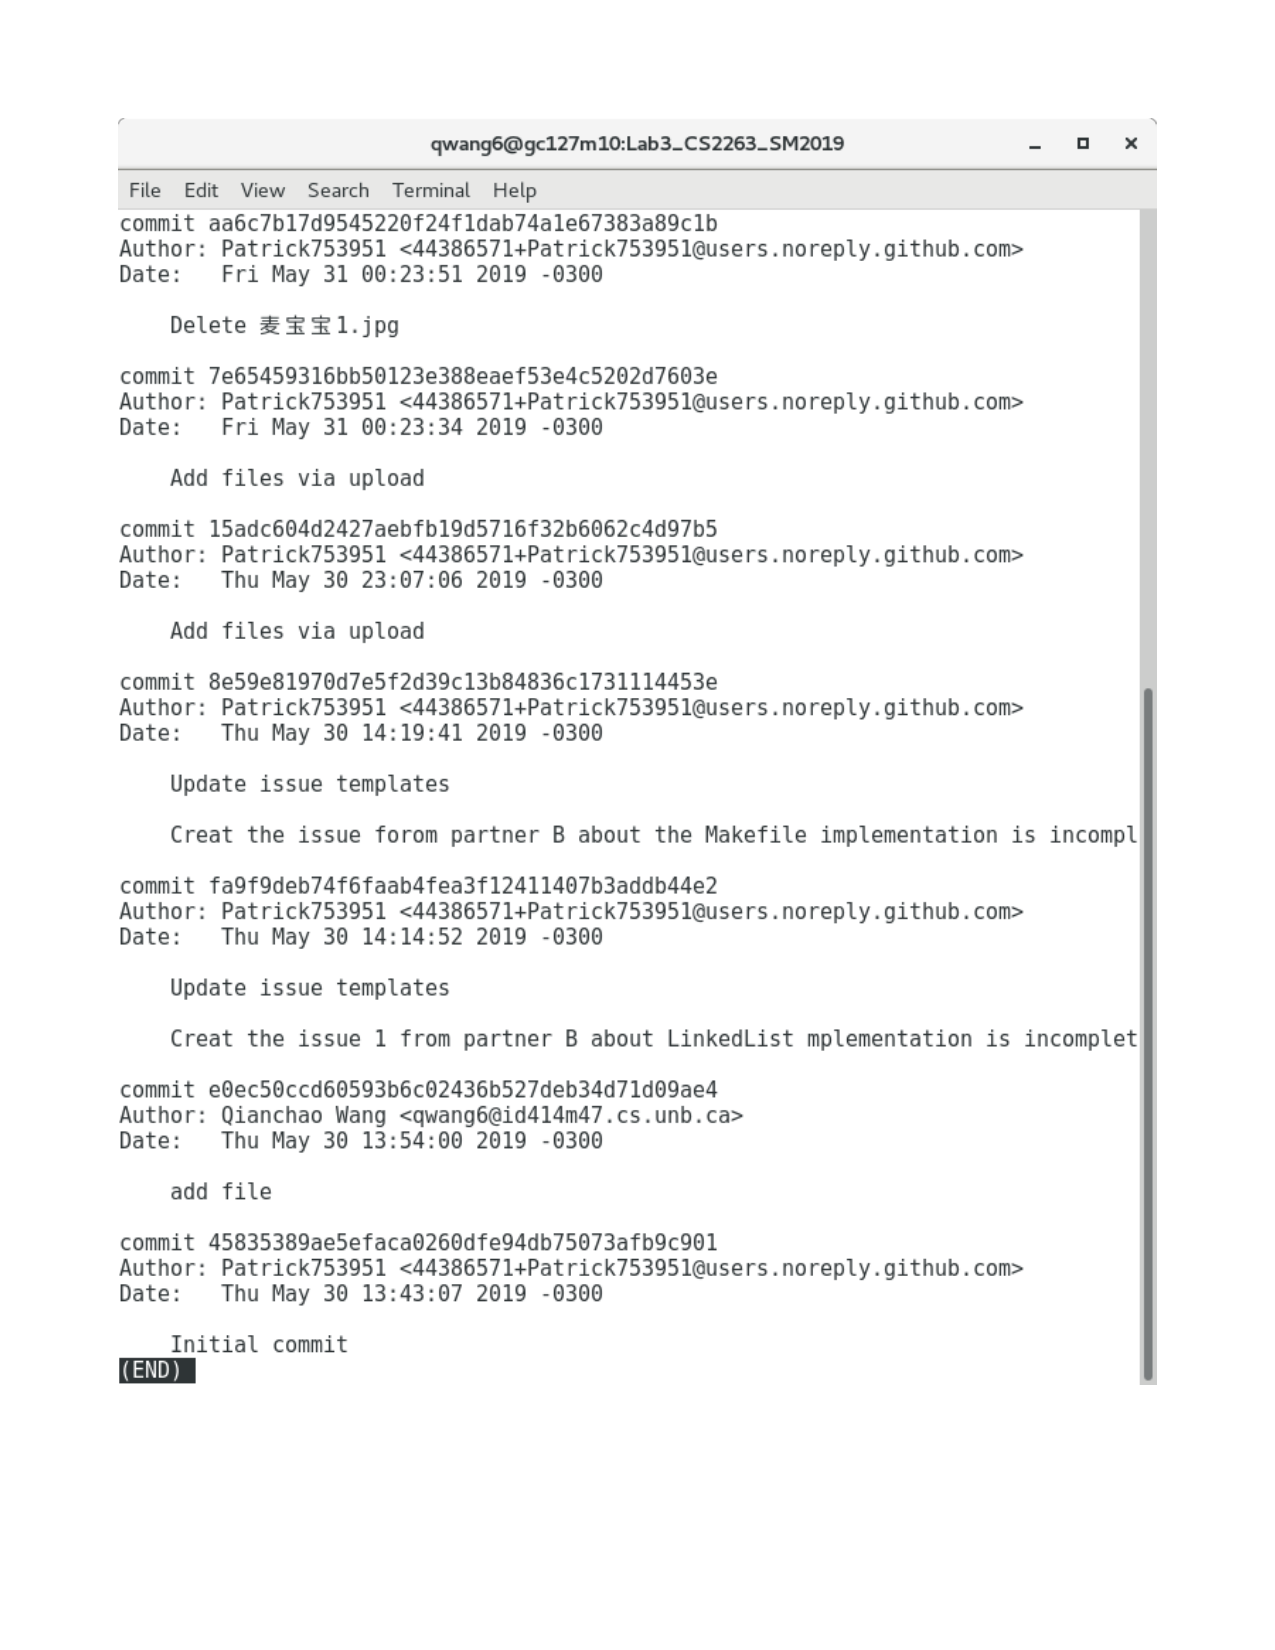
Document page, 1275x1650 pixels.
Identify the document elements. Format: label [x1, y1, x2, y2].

picture [118, 118, 1157, 1385]
